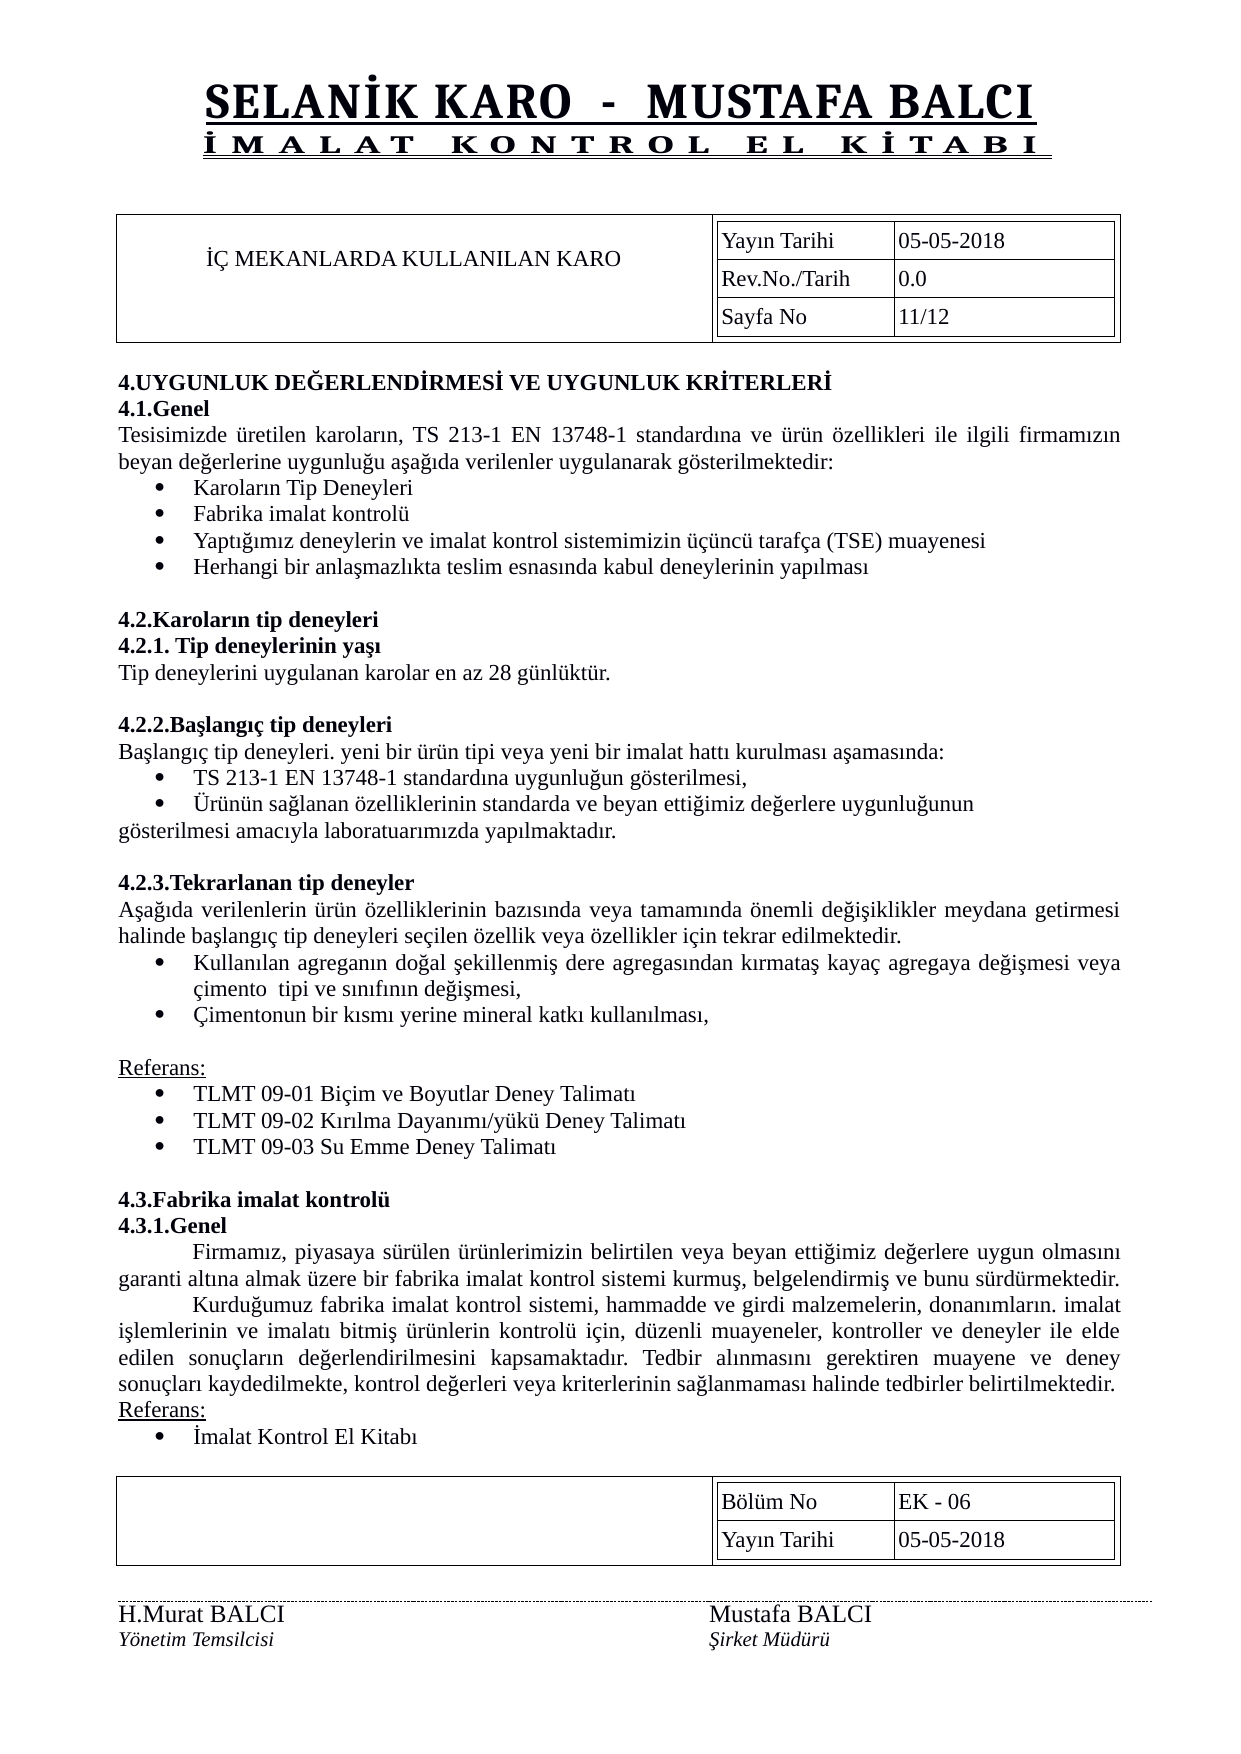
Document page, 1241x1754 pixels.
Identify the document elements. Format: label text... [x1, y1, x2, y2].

text 4.2.Karoların tip deneyleri [118, 606, 1122, 632]
text gösterilmesi amacıyla laboratuarımızda yapılmaktadır. [118, 817, 1122, 843]
text Firmamız, piyasaya sürülen ürünlerimizin belirtilen veya beyan ettiğimiz değerlere uygun olmasını garanti altına almak üzere bir fabrika imalat kontrol sistemi kurmuş, belgelendirmiş ve bunu sürdürmektedir. Kurduğumuz fabrika imalat kontrol sistemi, hammadde ve girdi malzemelerin, donanımların. imalat işlemlerinin ve imalatı bitmiş ürünlerin kontrolü için, düzenli muayeneler, kontroller ve deneyler ile elde edilen sonuçların değerlendirilmesini kapsamaktadır. Tedbir alınmasını gerektiren muayene ve deney sonuçları kaydedilmekte, kontrol değerleri veya kriterlerinin sağlanmaması halinde tedbirler belirtilmektedir. [118, 1238, 1122, 1397]
text Başlangıç tip deneyleri. yeni bir ürün tipi veya yeni bir imalat hattı kurulması aşamasında: [118, 738, 1122, 764]
list TS 213-1 EN 13748-1 standardına uygunluğun gösterilmesi, [156, 764, 1122, 790]
text Referans: [118, 1397, 1122, 1423]
text 4.3.Fabrika imalat kontrolü [118, 1186, 1122, 1212]
table_cell 05-05-2018 [895, 222, 1114, 259]
list İmalat Kontrol El Kitabı [156, 1423, 1122, 1449]
text 4.1.Genel [118, 395, 1122, 421]
list Fabrika imalat kontrolü [156, 501, 1122, 527]
list Kullanılan agreganın doğal şekillenmiş dere agregasından kırmataş kayaç agregaya değişmesi veya çimento tipi ve sınıfının değişmesi, [156, 948, 1122, 1001]
table_cell Yayın Tarihi [718, 222, 894, 259]
table_header [713, 215, 1120, 342]
text 4.3.1.Genel [118, 1212, 1122, 1238]
text 4.2.1. Tip deneylerinin yaşı [118, 632, 1122, 659]
table_cell Yayın Tarihi [718, 1521, 894, 1558]
text 4.2.3.Tekrarlanan tip deneyler [118, 869, 1122, 896]
list Herhangi bir anlaşmazlıkta teslim esnasında kabul deneylerinin yapılması [156, 553, 1122, 579]
table_header Bölüm No [718, 1483, 894, 1520]
list Çimentonun bir kısmı yerine mineral katkı kullanılması, [156, 1001, 1122, 1028]
table_cell Sayfa No [718, 298, 894, 336]
table_cell 0.0 [895, 260, 1114, 297]
text 4.2.2.Başlangıç tip deneyleri [118, 711, 1122, 738]
list TLMT 09-03 Su Emme Deney Talimatı [156, 1133, 1122, 1159]
table_cell 11/12 [895, 298, 1114, 336]
table_cell Rev.No./Tarih [718, 260, 894, 297]
list TLMT 09-02 Kırılma Dayanımı/yükü Deney Talimatı [156, 1107, 1122, 1133]
list TLMT 09-01 Biçim ve Boyutlar Deney Talimatı [156, 1080, 1122, 1107]
table_header [117, 1477, 712, 1565]
list Karoların Tip Deneyleri [156, 474, 1122, 501]
text 4.UYGUNLUK DEĞERLENDİRMESİ VE UYGUNLUK KRİTERLERİ [118, 369, 1122, 395]
table_cell 05-05-2018 [895, 1521, 1114, 1558]
text Tip deneylerini uygulanan karolar en az 28 günlüktür. [118, 659, 1122, 685]
list Yaptığımız deneylerin ve imalat kontrol sistemimizin üçüncü tarafça (TSE) muayenesi [156, 527, 1122, 553]
table_header İÇ MEKANLARDA KULLANILAN KARO [117, 215, 712, 342]
text Tesisimizde üretilen karoların, TS 213-1 EN 13748-1 standardına ve ürün özellikleri ile ilgili firmamızın beyan değerlerine uygunluğu aşağıda verilenler uygulanarak gösterilmektedir: [118, 421, 1122, 474]
table_header EK - 06 [895, 1483, 1114, 1520]
text Referans: [118, 1054, 1122, 1080]
table_header [713, 1477, 1120, 1565]
list Ürünün sağlanan özelliklerinin standarda ve beyan ettiğimiz değerlere uygunluğunun [156, 790, 1122, 817]
text Aşağıda verilenlerin ürün özelliklerinin bazısında veya tamamında önemli değişiklikler meydana getirmesi halinde başlangıç tip deneyleri seçilen özellik veya özellikler için tekrar edilmektedir. [118, 896, 1122, 948]
